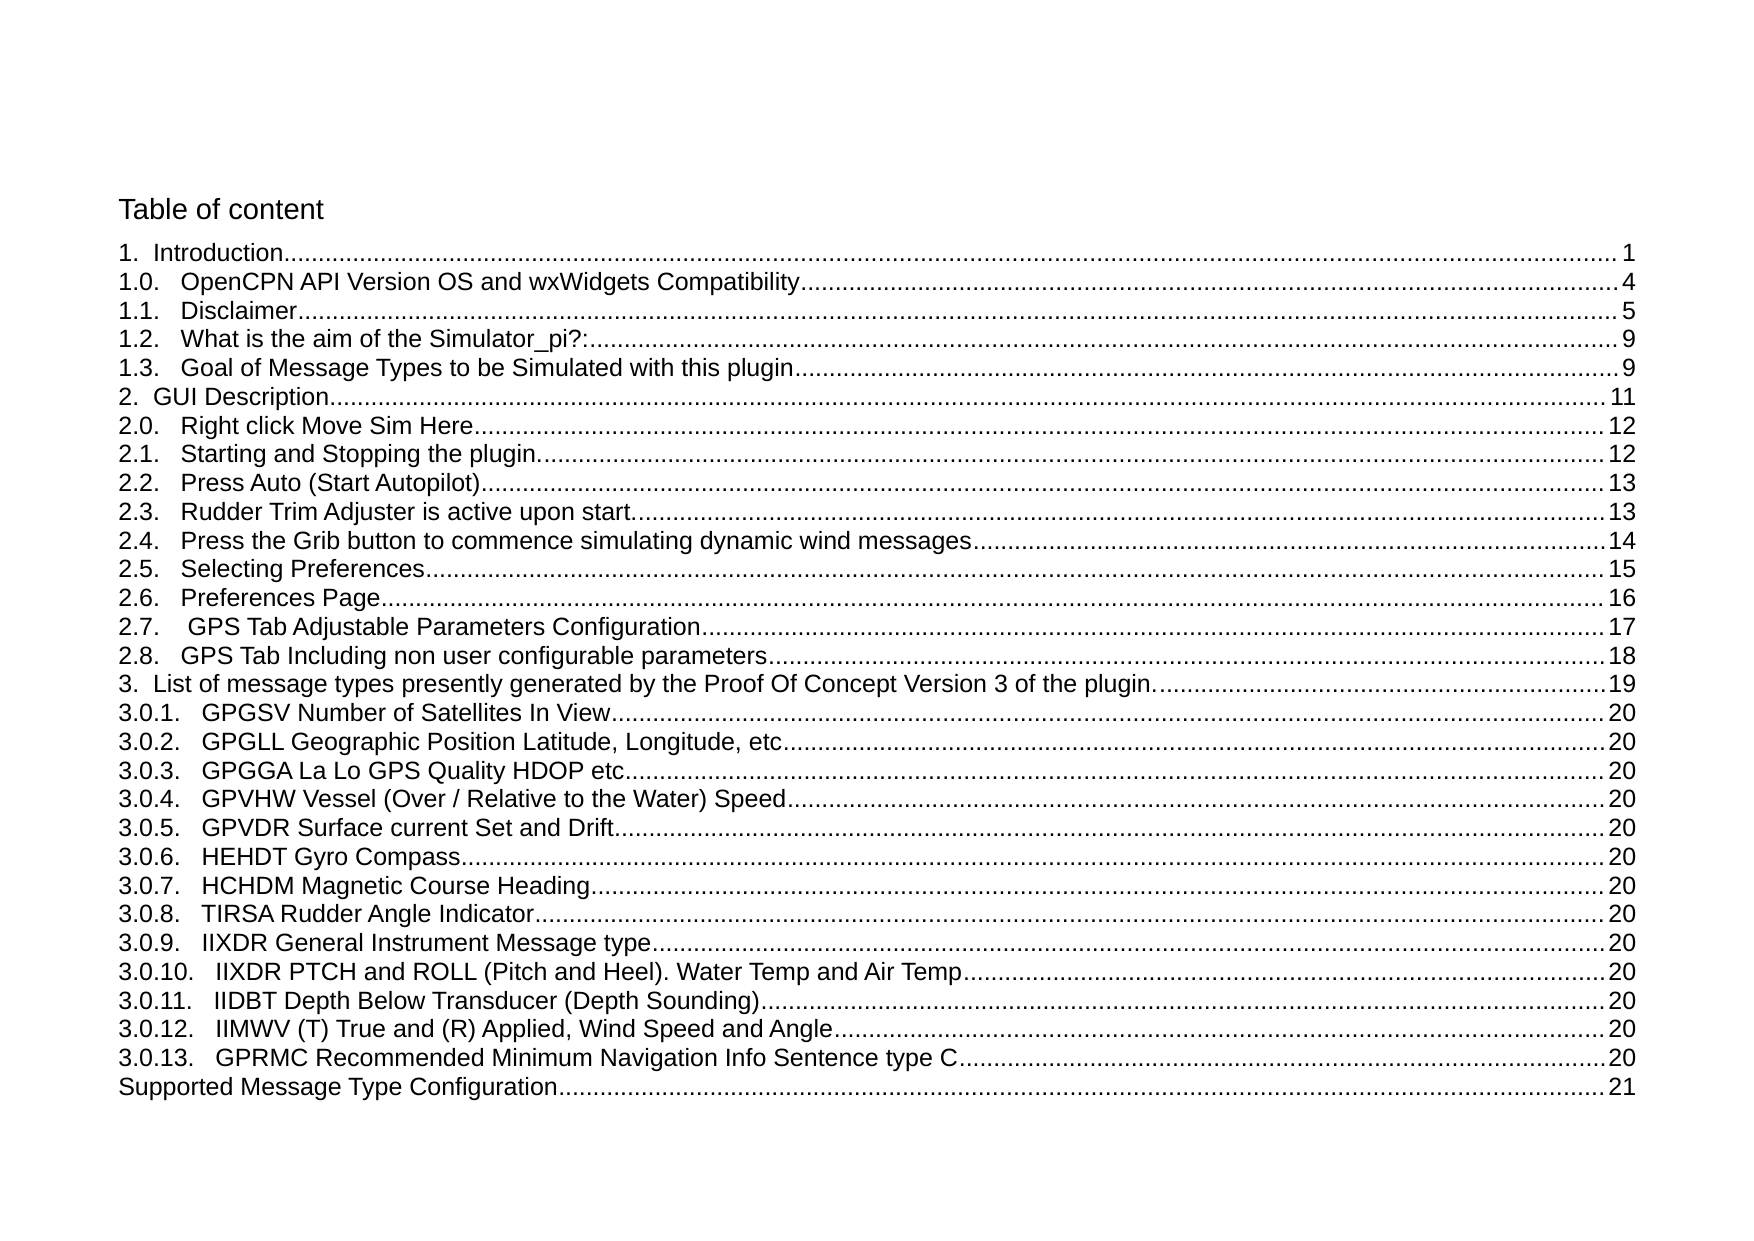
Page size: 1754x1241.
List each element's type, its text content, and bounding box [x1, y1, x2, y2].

text 3.0.13. GPRMC Recommended Minimum Navigation Info Sentence type C 20 [118, 1043, 1636, 1072]
subtitle Table of content [118, 192, 1636, 226]
text 2.4. Press the Grib button to commence simulating dynamic wind messages 14 [118, 526, 1636, 554]
text 2.8. GPS Tab Including non user configurable parameters 18 [118, 641, 1636, 669]
text 3.0.11. IIDBT Depth Below Transducer (Depth Sounding) 20 [118, 986, 1636, 1014]
text 1.2. What is the aim of the Simulator_pi?: 9 [118, 324, 1636, 353]
text 2.2. Press Auto (Start Autopilot) 13 [118, 468, 1636, 497]
text 3.0.8. TIRSA Rudder Angle Indicator 20 [118, 899, 1636, 928]
text Supported Message Type Configuration 21 [118, 1072, 1636, 1101]
text 1.0. OpenCPN API Version OS and wxWidgets Compatibility 4 [118, 267, 1636, 296]
text 1.1. Disclaimer 5 [118, 296, 1636, 324]
text 2.1. Starting and Stopping the plugin. 12 [118, 439, 1636, 468]
text 3.0.10. IIXDR PTCH and ROLL (Pitch and Heel). Water Temp and Air Temp 20 [118, 957, 1636, 986]
text 1.3. Goal of Message Types to be Simulated with this plugin 9 [118, 353, 1636, 382]
text 2.6. Preferences Page 16 [118, 583, 1636, 612]
text 3.0.6. HEHDT Gyro Compass 20 [118, 842, 1636, 871]
text 3.0.7. HCHDM Magnetic Course Heading 20 [118, 871, 1636, 899]
text 3. List of message types presently generated by the Proof Of Concept Version 3 of the plugin. 19 [118, 669, 1636, 698]
text 3.0.3. GPGGA La Lo GPS Quality HDOP etc 20 [118, 756, 1636, 784]
text 3.0.2. GPGLL Geographic Position Latitude, Longitude, etc 20 [118, 727, 1636, 756]
text 2. GUI Description 11 [118, 382, 1636, 411]
text 2.7. GPS Tab Adjustable Parameters Configuration 17 [118, 612, 1636, 641]
text 1. Introduction 1 [118, 238, 1636, 267]
text 3.0.5. GPVDR Surface current Set and Drift 20 [118, 813, 1636, 842]
text 3.0.9. IIXDR General Instrument Message type 20 [118, 928, 1636, 957]
text 3.0.4. GPVHW Vessel (Over / Relative to the Water) Speed 20 [118, 784, 1636, 813]
text 2.5. Selecting Preferences 15 [118, 554, 1636, 583]
text 3.0.1. GPGSV Number of Satellites In View 20 [118, 698, 1636, 727]
text 2.0. Right click Move Sim Here 12 [118, 411, 1636, 439]
text 2.3. Rudder Trim Adjuster is active upon start. 13 [118, 497, 1636, 526]
text 3.0.12. IIMWV (T) True and (R) Applied, Wind Speed and Angle 20 [118, 1014, 1636, 1043]
